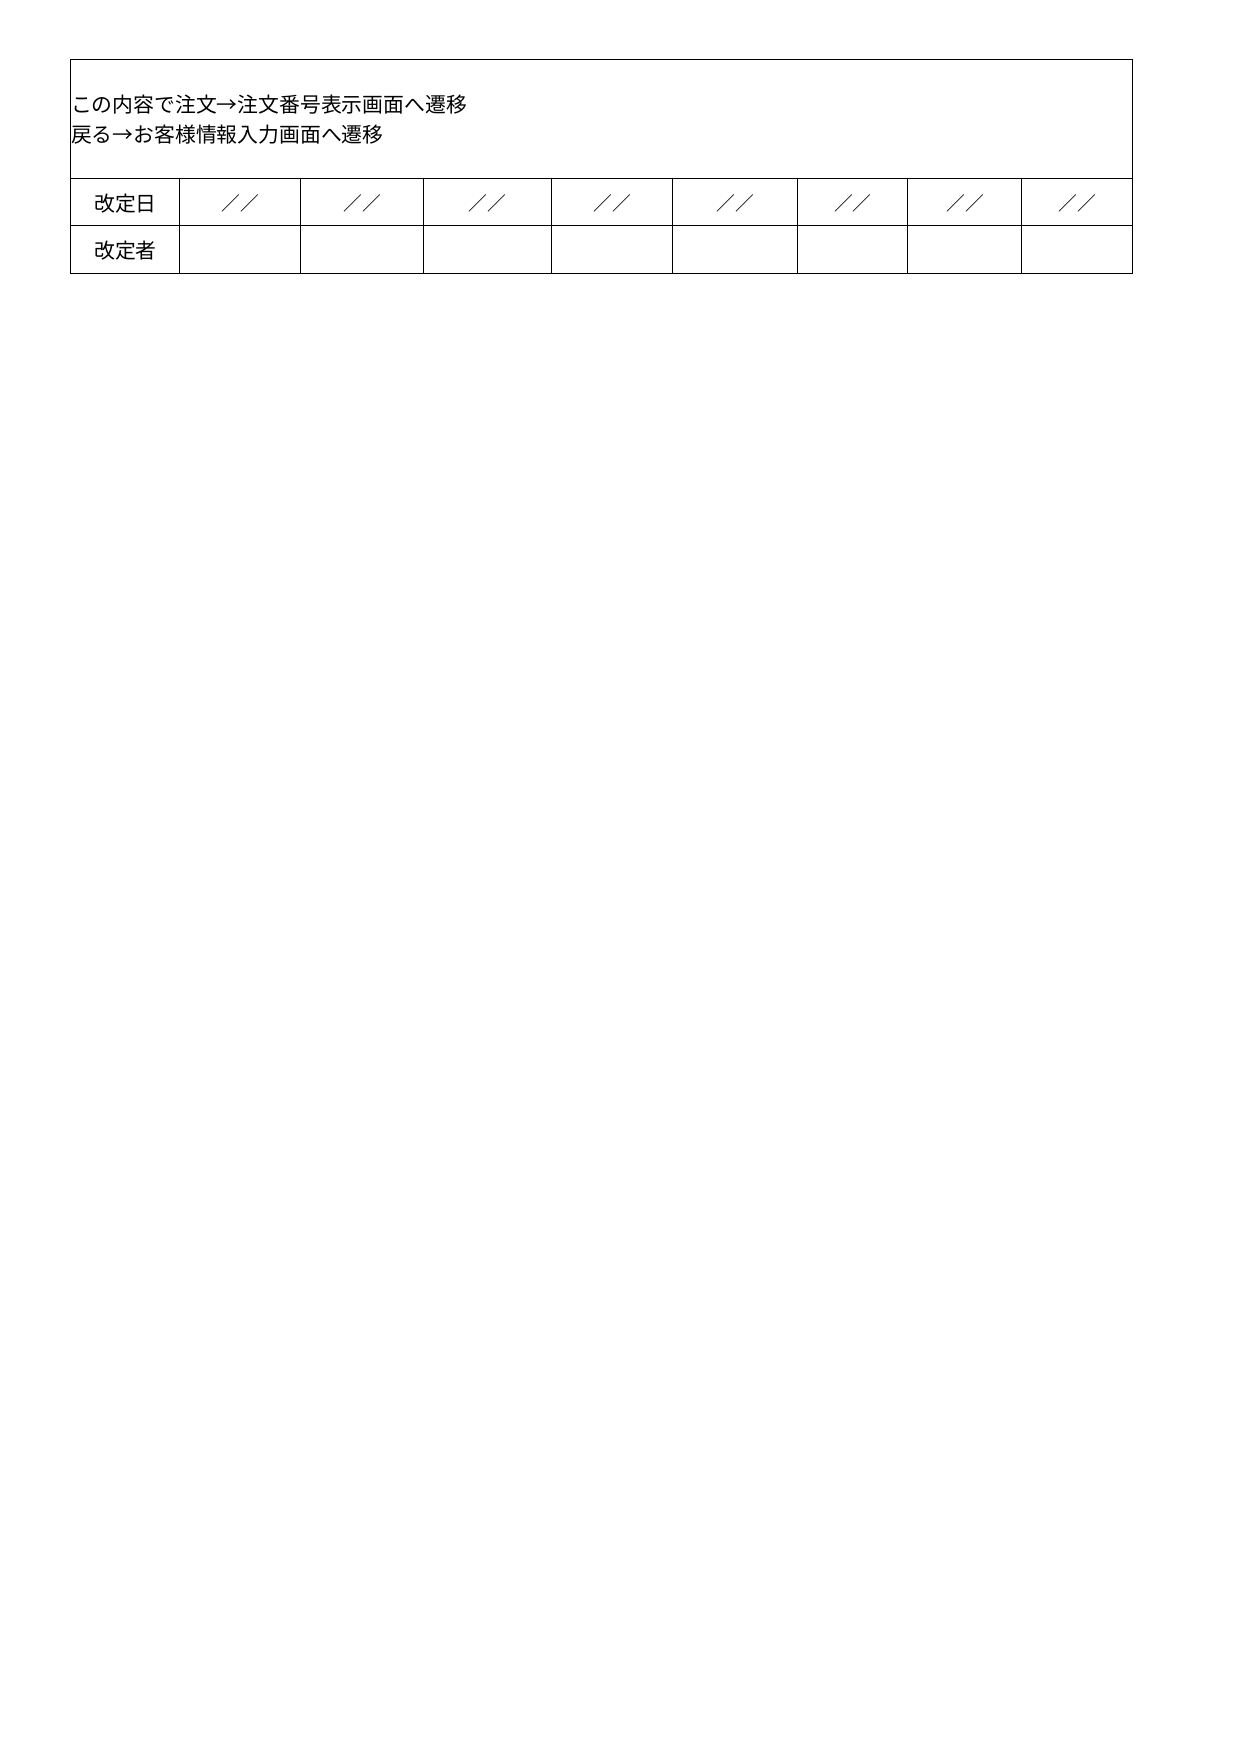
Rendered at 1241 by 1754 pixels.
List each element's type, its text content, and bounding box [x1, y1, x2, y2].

table_cell [180, 226, 300, 273]
table_cell ／／ [908, 179, 1021, 225]
table_cell ／／ [1022, 179, 1132, 225]
table_cell [1022, 226, 1132, 273]
table_cell [552, 226, 672, 273]
table_cell [301, 226, 423, 273]
table_cell [424, 226, 551, 273]
table_cell 改定日 [71, 179, 179, 225]
table_cell [908, 226, 1021, 273]
table_cell ／／ [673, 179, 797, 225]
table_cell [798, 226, 907, 273]
table_cell ／／ [798, 179, 907, 225]
table_cell ／／ [180, 179, 300, 225]
table_cell [673, 226, 797, 273]
table_cell 改定者 [71, 226, 179, 273]
table_cell ／／ [552, 179, 672, 225]
table_cell この内容で注文→注文番号表示画面へ遷移 戻る→お客様情報入力画面へ遷移 [71, 60, 1132, 177]
table_cell ／／ [424, 179, 551, 225]
table_cell ／／ [301, 179, 423, 225]
